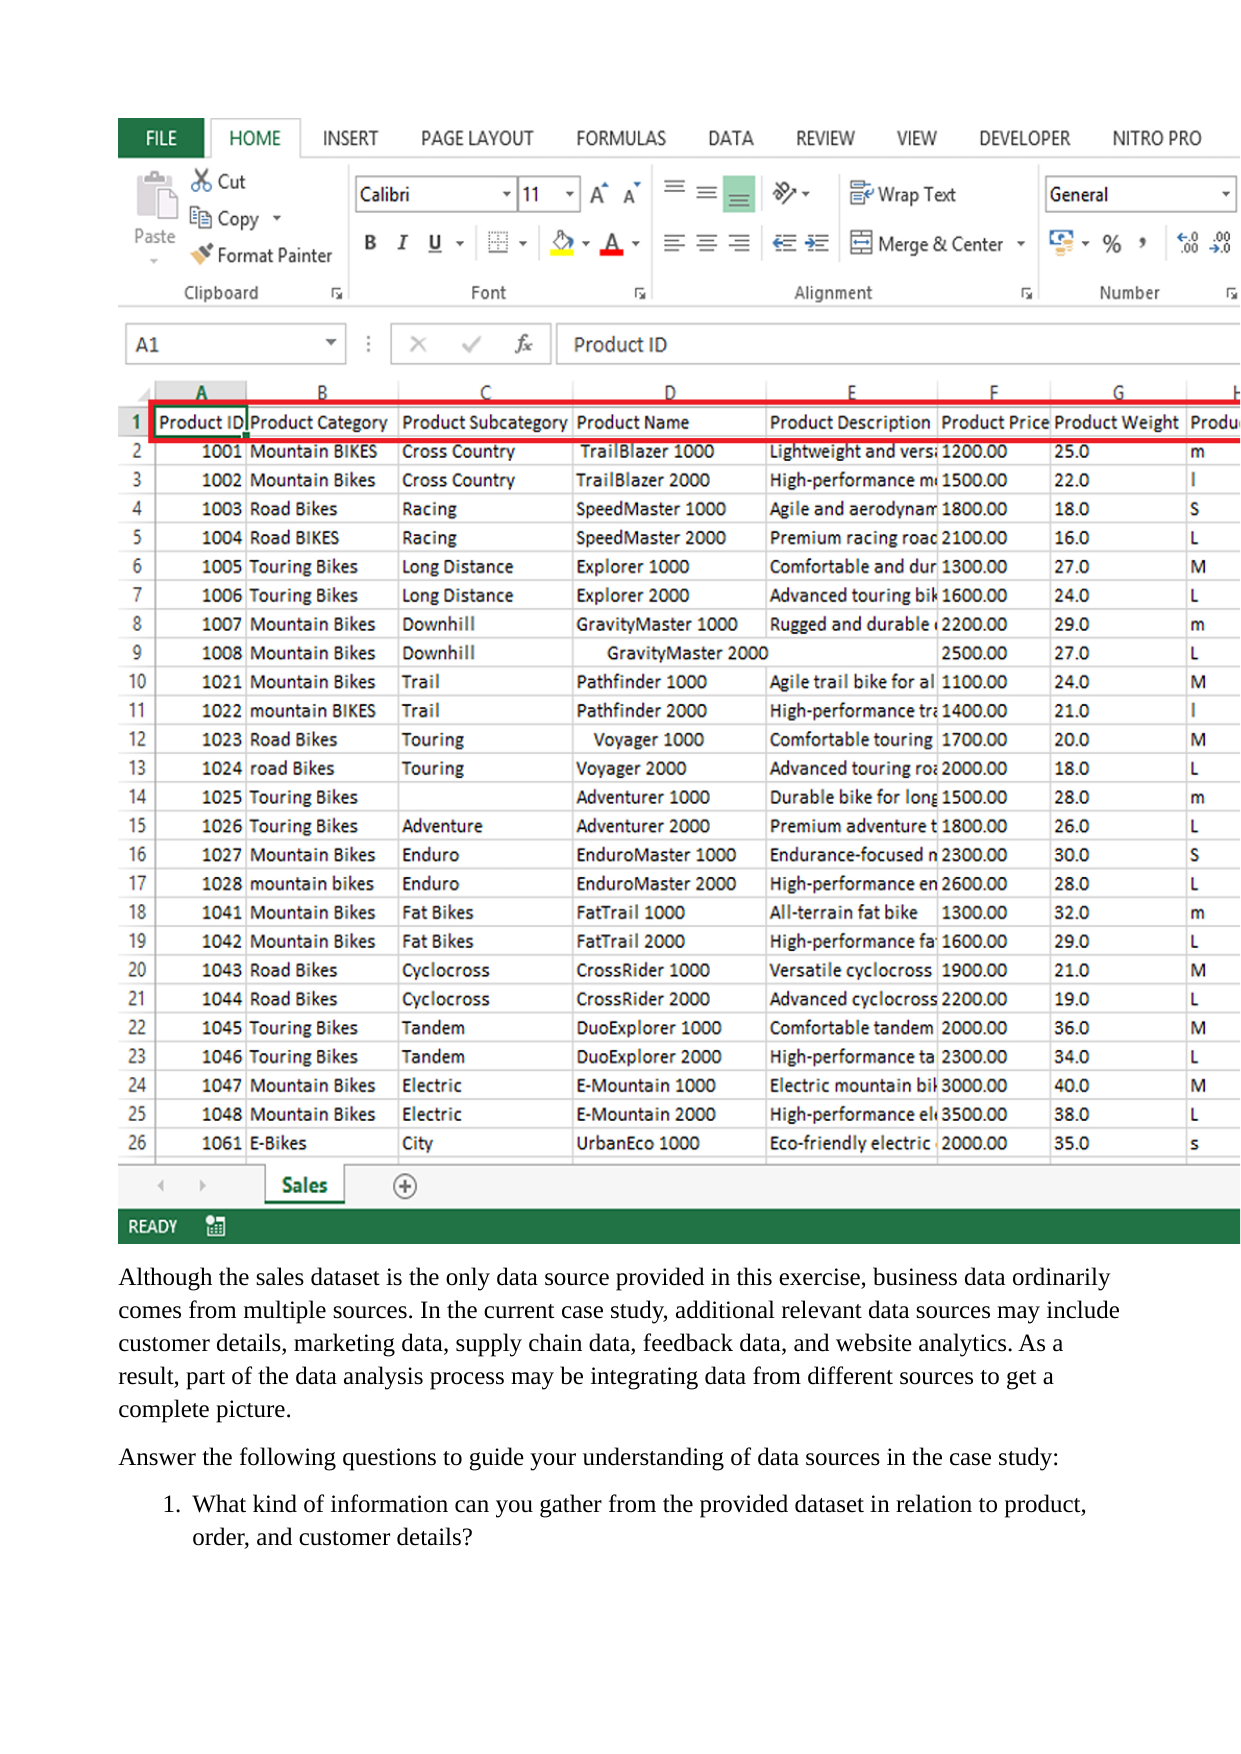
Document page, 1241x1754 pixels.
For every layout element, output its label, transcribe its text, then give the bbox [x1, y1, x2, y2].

picture [118, 118, 1241, 1244]
list What kind of information can you gather from the provided dataset in relation to product, order, and customer details? [162, 1489, 1122, 1551]
text Although the sales dataset is the only data source provided in this exercise, business data ordinarily comes from multiple sources. In the current case study, additional relevant data sources may include customer details, marketing data, supply chain data, feedback data, and website analytics. As a result, part of the data analysis process may be integrating data from different sources to get a complete picture. [118, 1262, 1122, 1423]
text Answer the following questions to guide your understanding of data sources in the case study: [118, 1442, 1122, 1470]
